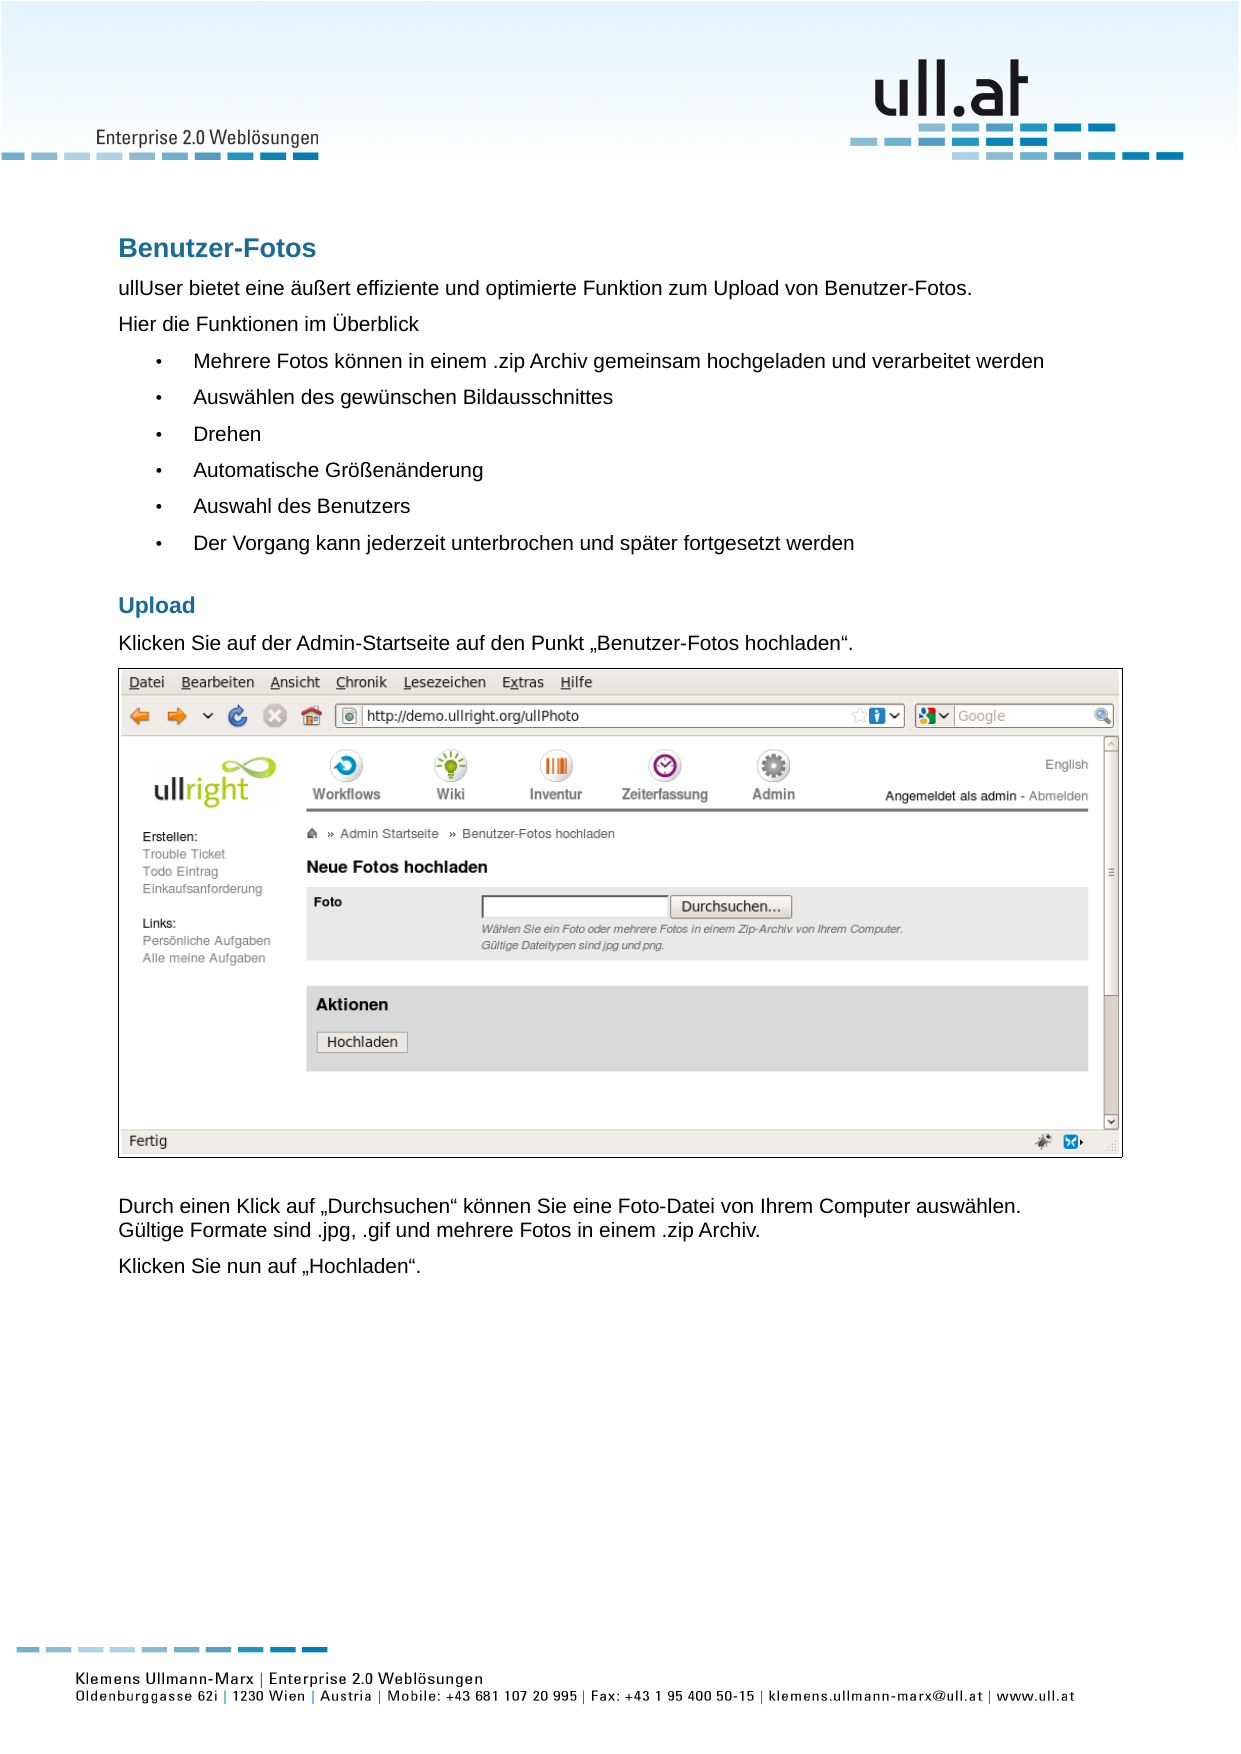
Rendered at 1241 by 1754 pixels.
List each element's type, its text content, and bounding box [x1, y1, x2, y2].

text Hier die Funktionen im Überblick [118, 312, 1122, 336]
list Auswahl des Benutzers [156, 494, 1122, 518]
list Auswählen des gewünschen Bildausschnittes [156, 385, 1122, 409]
text ullUser bietet eine äußert effiziente und optimierte Funktion zum Upload von Benutzer-Fotos. [118, 276, 1122, 299]
picture [16, 1647, 1230, 1745]
subtitle Benutzer-Fotos [118, 232, 1122, 263]
list Automatische Größenänderung [156, 458, 1122, 482]
list Drehen [156, 421, 1122, 445]
text Durch einen Klick auf „Durchsuchen“ können Sie eine Foto-Datei von Ihrem Computer auswählen. Gültige Formate sind .jpg, .gif und mehrere Fotos in einem .zip Archiv. [118, 1193, 1122, 1241]
text Klicken Sie nun auf „Hochladen“. [118, 1254, 1122, 1278]
subtitle Upload [118, 592, 1122, 618]
text Klicken Sie auf der Admin-Startseite auf den Punkt „Benutzer-Fotos hochladen“. [118, 631, 1122, 655]
list Der Vorgang kann jederzeit unterbrochen und später fortgesetzt werden [156, 531, 1122, 555]
picture [1, 1, 1239, 160]
list Mehrere Fotos können in einem .zip Archiv gemeinsam hochgeladen und verarbeitet werden [156, 348, 1122, 372]
picture [121, 670, 1119, 1154]
